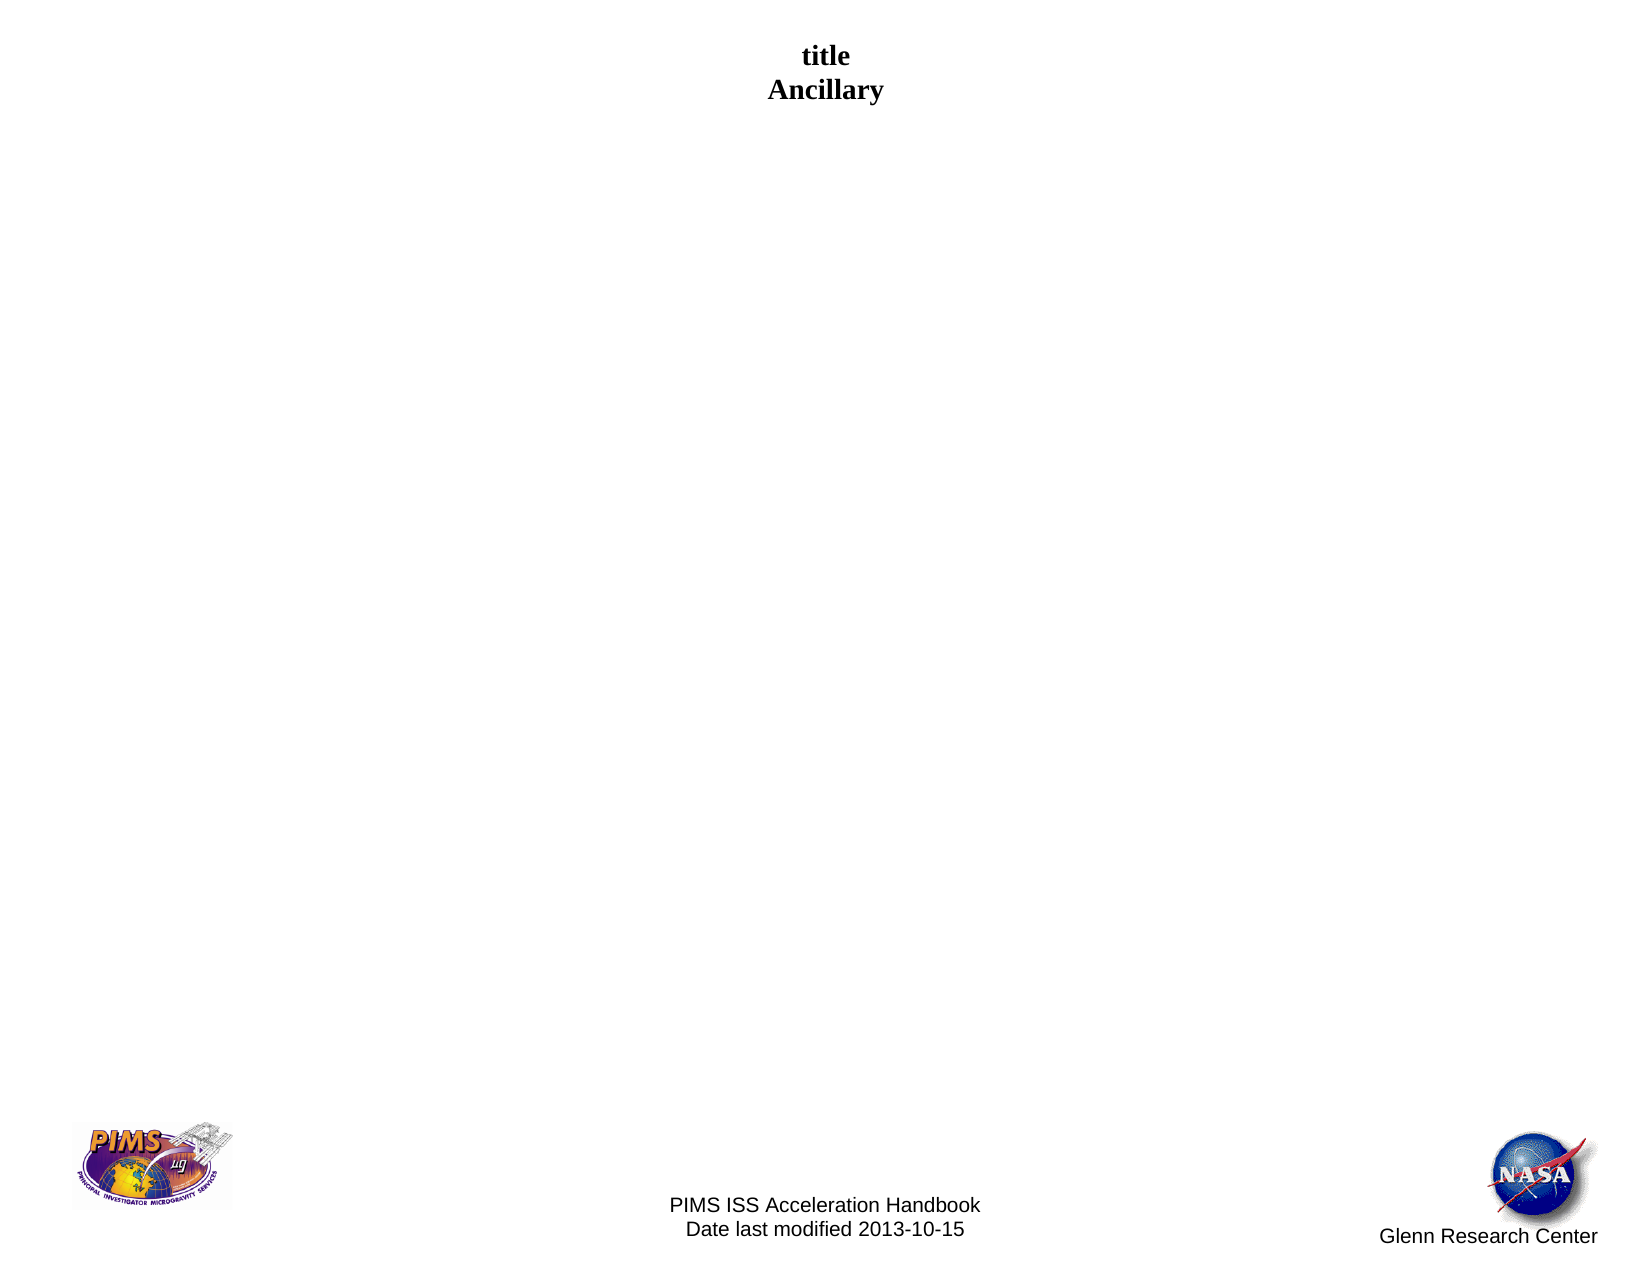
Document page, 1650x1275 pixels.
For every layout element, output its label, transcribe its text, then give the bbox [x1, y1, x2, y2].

text Date last modified 2013-10-15 [600, 1216, 1050, 1240]
text Ancillary [41, 72, 1611, 106]
text title [41, 38, 1611, 72]
picture [1486, 1122, 1599, 1241]
text Glenn Research Center [1341, 1224, 1598, 1248]
picture [72, 1122, 233, 1210]
text PIMS ISS Acceleration Handbook [600, 1192, 1050, 1216]
